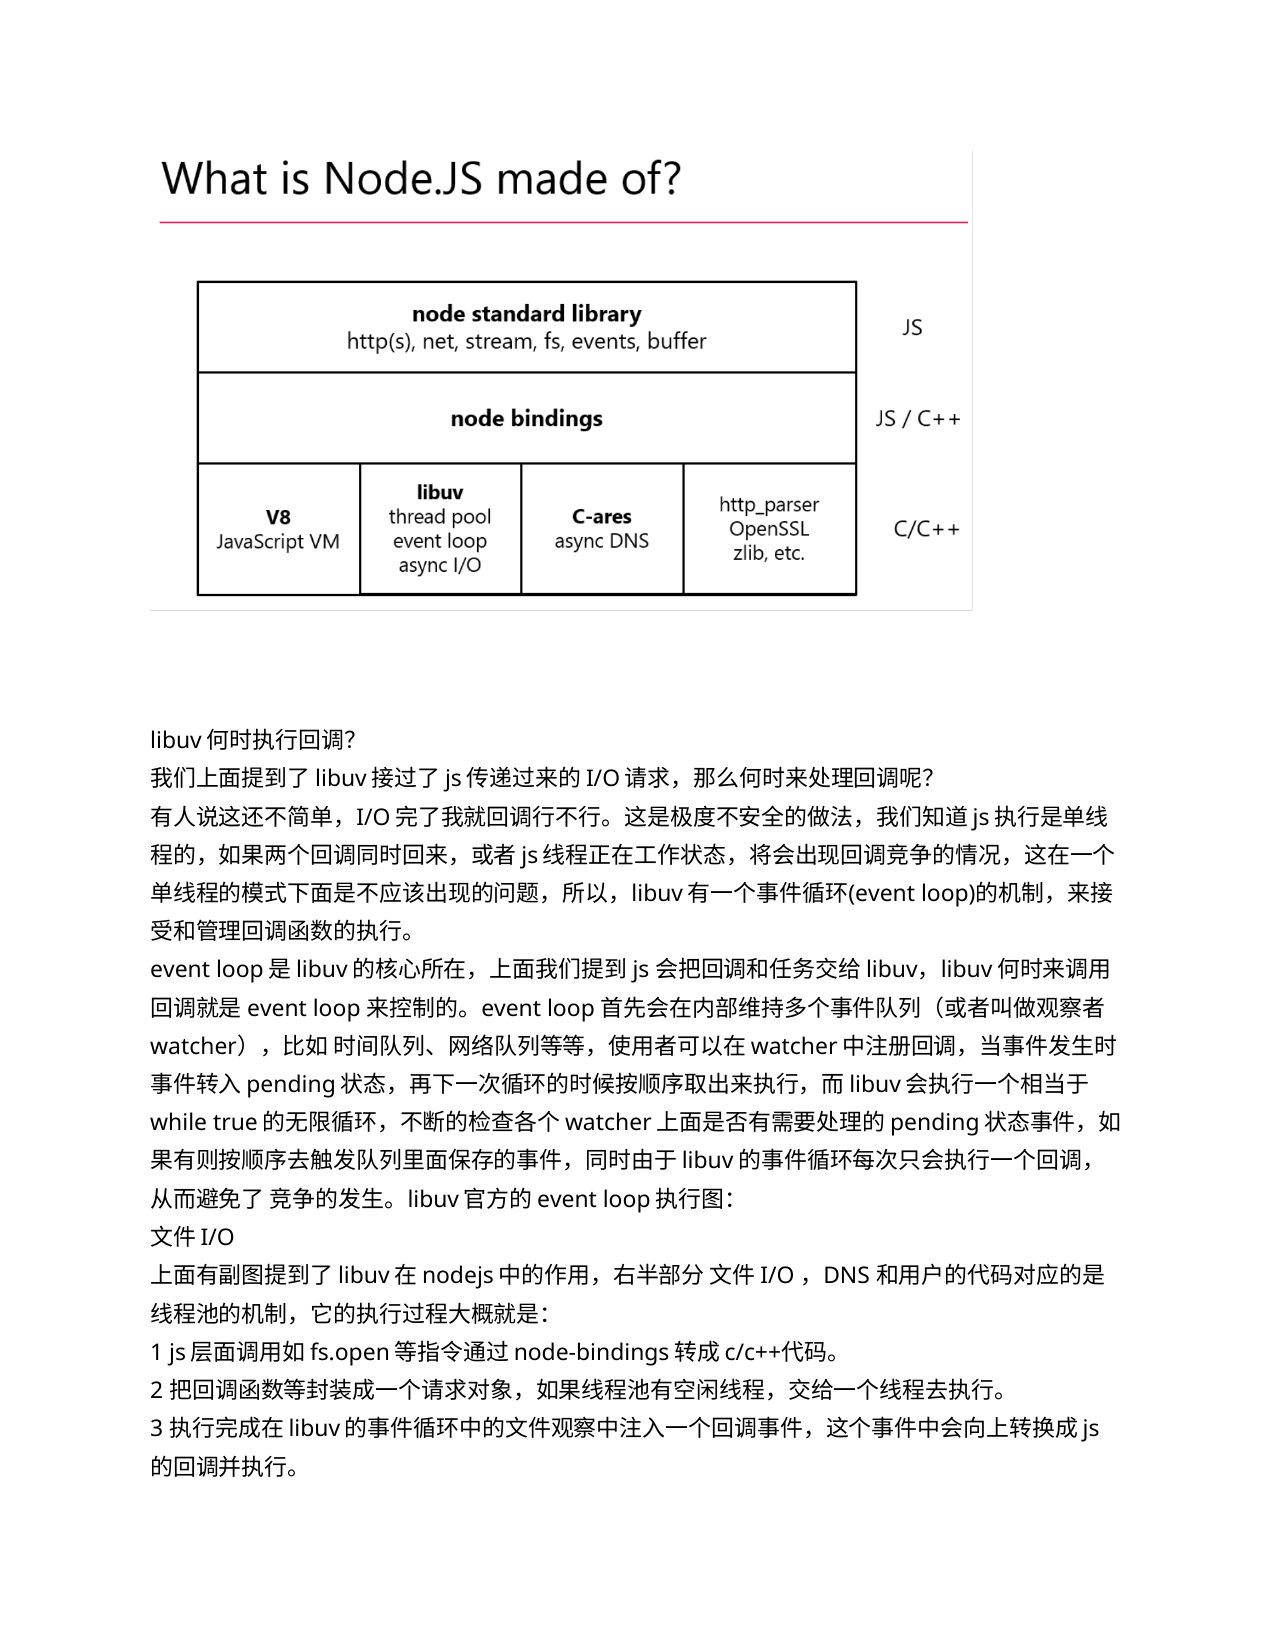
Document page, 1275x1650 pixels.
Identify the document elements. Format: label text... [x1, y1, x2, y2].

text 上面有副图提到了libuv在nodejs中的作用，右半部分 文件I/O ，DNS 和用户的代码对应的是线程池的机制，它的执行过程大概就是： [150, 1257, 1125, 1329]
text 文件I/O [150, 1219, 1125, 1252]
text libuv何时执行回调？ [150, 722, 1125, 755]
text 我们上面提到了libuv接过了js传递过来的 I/O请求，那么何时来处理回调呢？ [150, 760, 1125, 793]
picture [150, 150, 973, 611]
text 有人说这还不简单，I/O完了我就回调行不行。这是极度不安全的做法，我们知道js执行是单线程的，如果两个回调同时回来，或者js线程正在工作状态，将会出现回调竞争的情况，这在一个单线程的模式下面是不应该出现的问题，所以，libuv有一个事件循环(event loop)的机制，来接受和管理回调函数的执行。 [150, 798, 1125, 946]
text 3 执行完成在libuv的事件循环中的文件观察中注入一个回调事件，这个事件中会向上转换成js的回调并执行。 [150, 1410, 1125, 1482]
text 1 js层面调用如fs.open等指令通过node-bindings转成c/c++代码。 [150, 1334, 1125, 1367]
text 2 把回调函数等封装成一个请求对象，如果线程池有空闲线程，交给一个线程去执行。 [150, 1372, 1125, 1405]
text event loop是libuv的核心所在，上面我们提到 js 会把回调和任务交给libuv，libuv何时来调用回调就是 event loop 来控制的。event loop 首先会在内部维持多个事件队列（或者叫做观察者 watcher），比如 时间队列、网络队列等等，使用者可以在watcher中注册回调，当事件发生时事件转入pending状态，再下一次循环的时候按顺序取出来执行，而libuv会执行一个相当于 while true的无限循环，不断的检查各个watcher上面是否有需要处理的pending状态事件，如果有则按顺序去触发队列里面保存的事件，同时由于libuv的事件循环每次只会执行一个回调，从而避免了 竞争的发生。libuv官方的event loop执行图： [150, 951, 1125, 1214]
